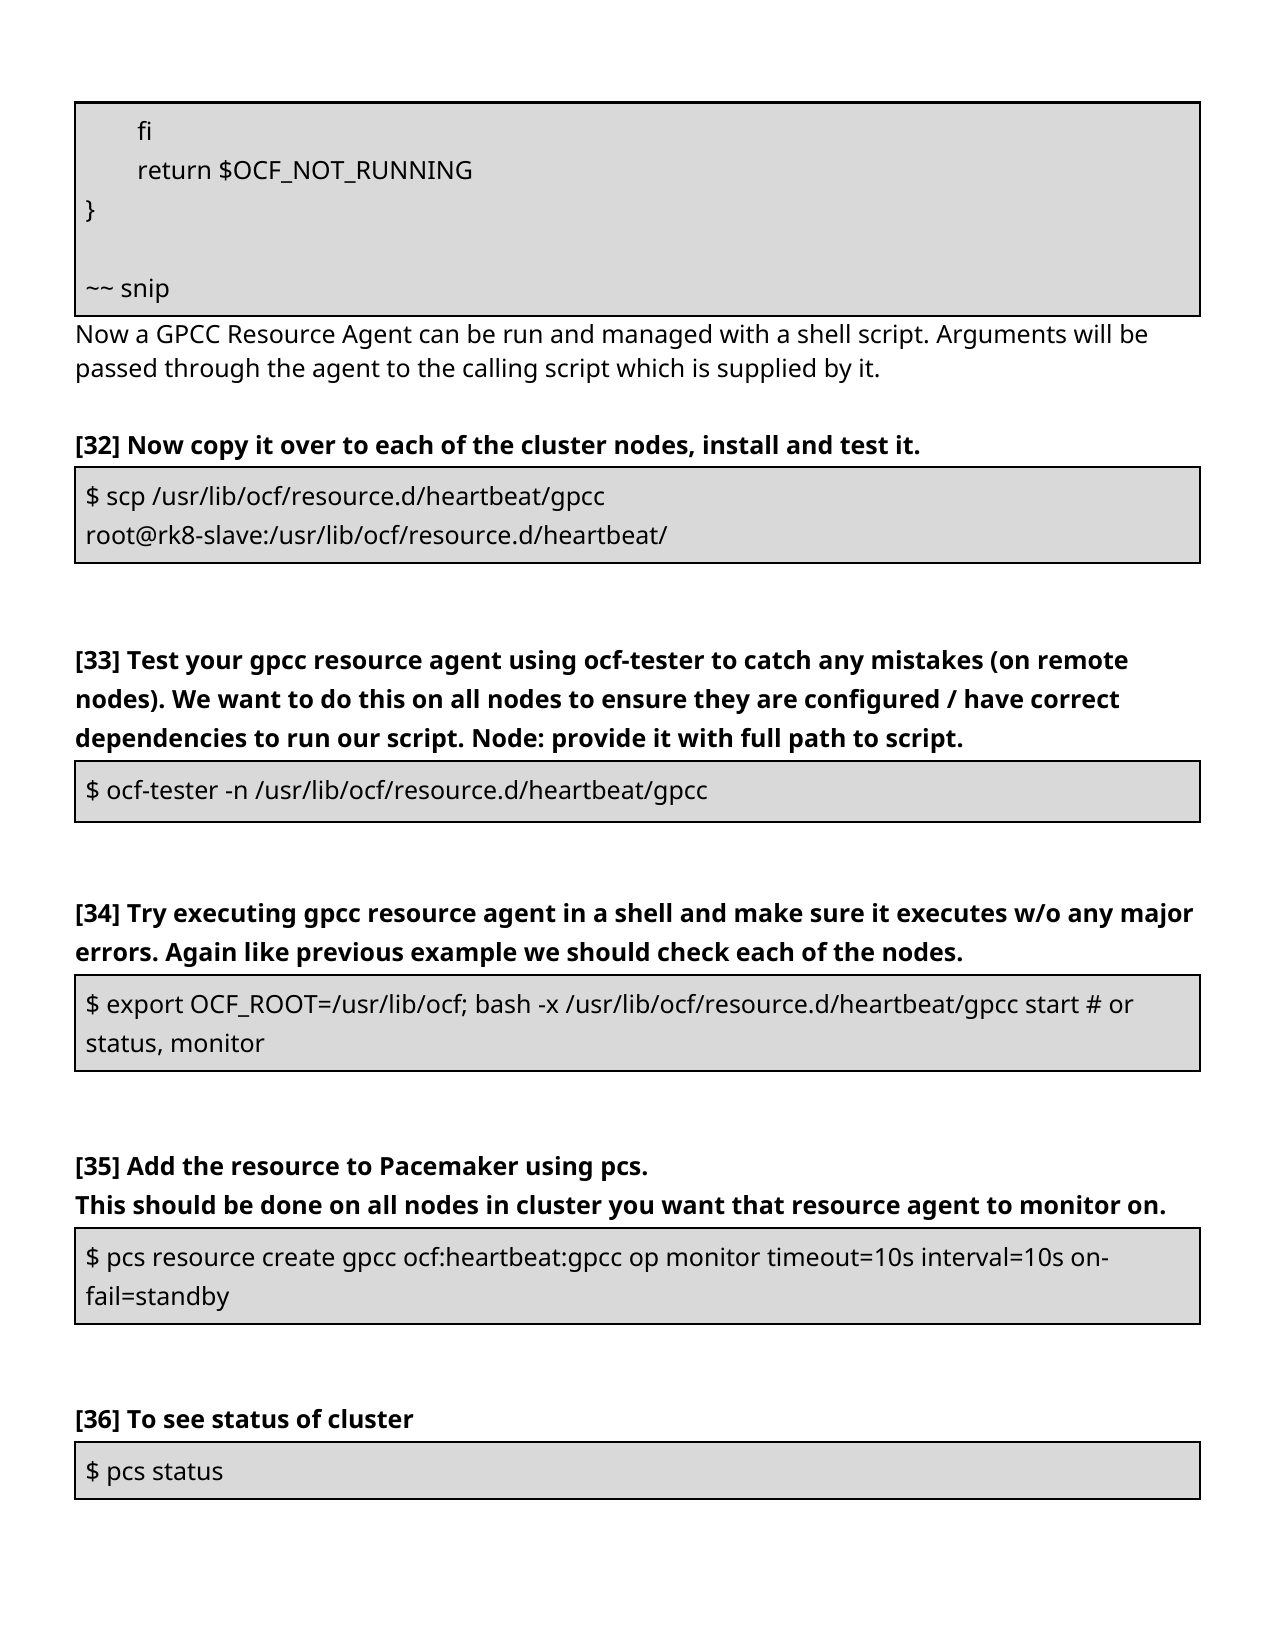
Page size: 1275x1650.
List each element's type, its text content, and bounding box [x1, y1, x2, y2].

text [33] Test your gpcc resource agent using ocf-tester to catch any mistakes (on remote nodes). We want to do this on all nodes to ensure they are configured / have correct dependencies to run our script. Node: provide it with full path to script. [75, 642, 1200, 755]
text Now a GPCC Resource Agent can be run and managed with a shell script. Arguments will be passed through the agent to the calling script which is supplied by it. [75, 317, 1200, 385]
table_header $ ocf-tester -n /usr/lib/ocf/resource.d/heartbeat/gpcc [76, 762, 1199, 821]
text [35] Add the resource to Pacemaker using pcs. This should be done on all nodes in cluster you want that resource agent to monitor on. [75, 1148, 1200, 1222]
table_header $ export OCF_ROOT=/usr/lib/ocf; bash -x /usr/lib/ocf/resource.d/heartbeat/gpcc start # or status, monitor [76, 976, 1199, 1070]
text [34] Try executing gpcc resource agent in a shell and make sure it executes w/o any major errors. Again like previous example we should check each of the nodes. [75, 895, 1200, 969]
text [32] Now copy it over to each of the cluster nodes, install and test it. [75, 428, 1200, 462]
table_header fi return $OCF_NOT_RUNNING } ~~ snip [76, 104, 1199, 315]
text [36] To see status of cluster [75, 1401, 1200, 1436]
table_header $ pcs resource create gpcc ocf:heartbeat:gpcc op monitor timeout=10s interval=10s on-fail=standby [76, 1229, 1199, 1323]
table_header $ scp /usr/lib/ocf/resource.d/heartbeat/gpcc root@rk8-slave:/usr/lib/ocf/resource.d/heartbeat/ [76, 468, 1199, 562]
table_header $ pcs status [76, 1443, 1199, 1498]
